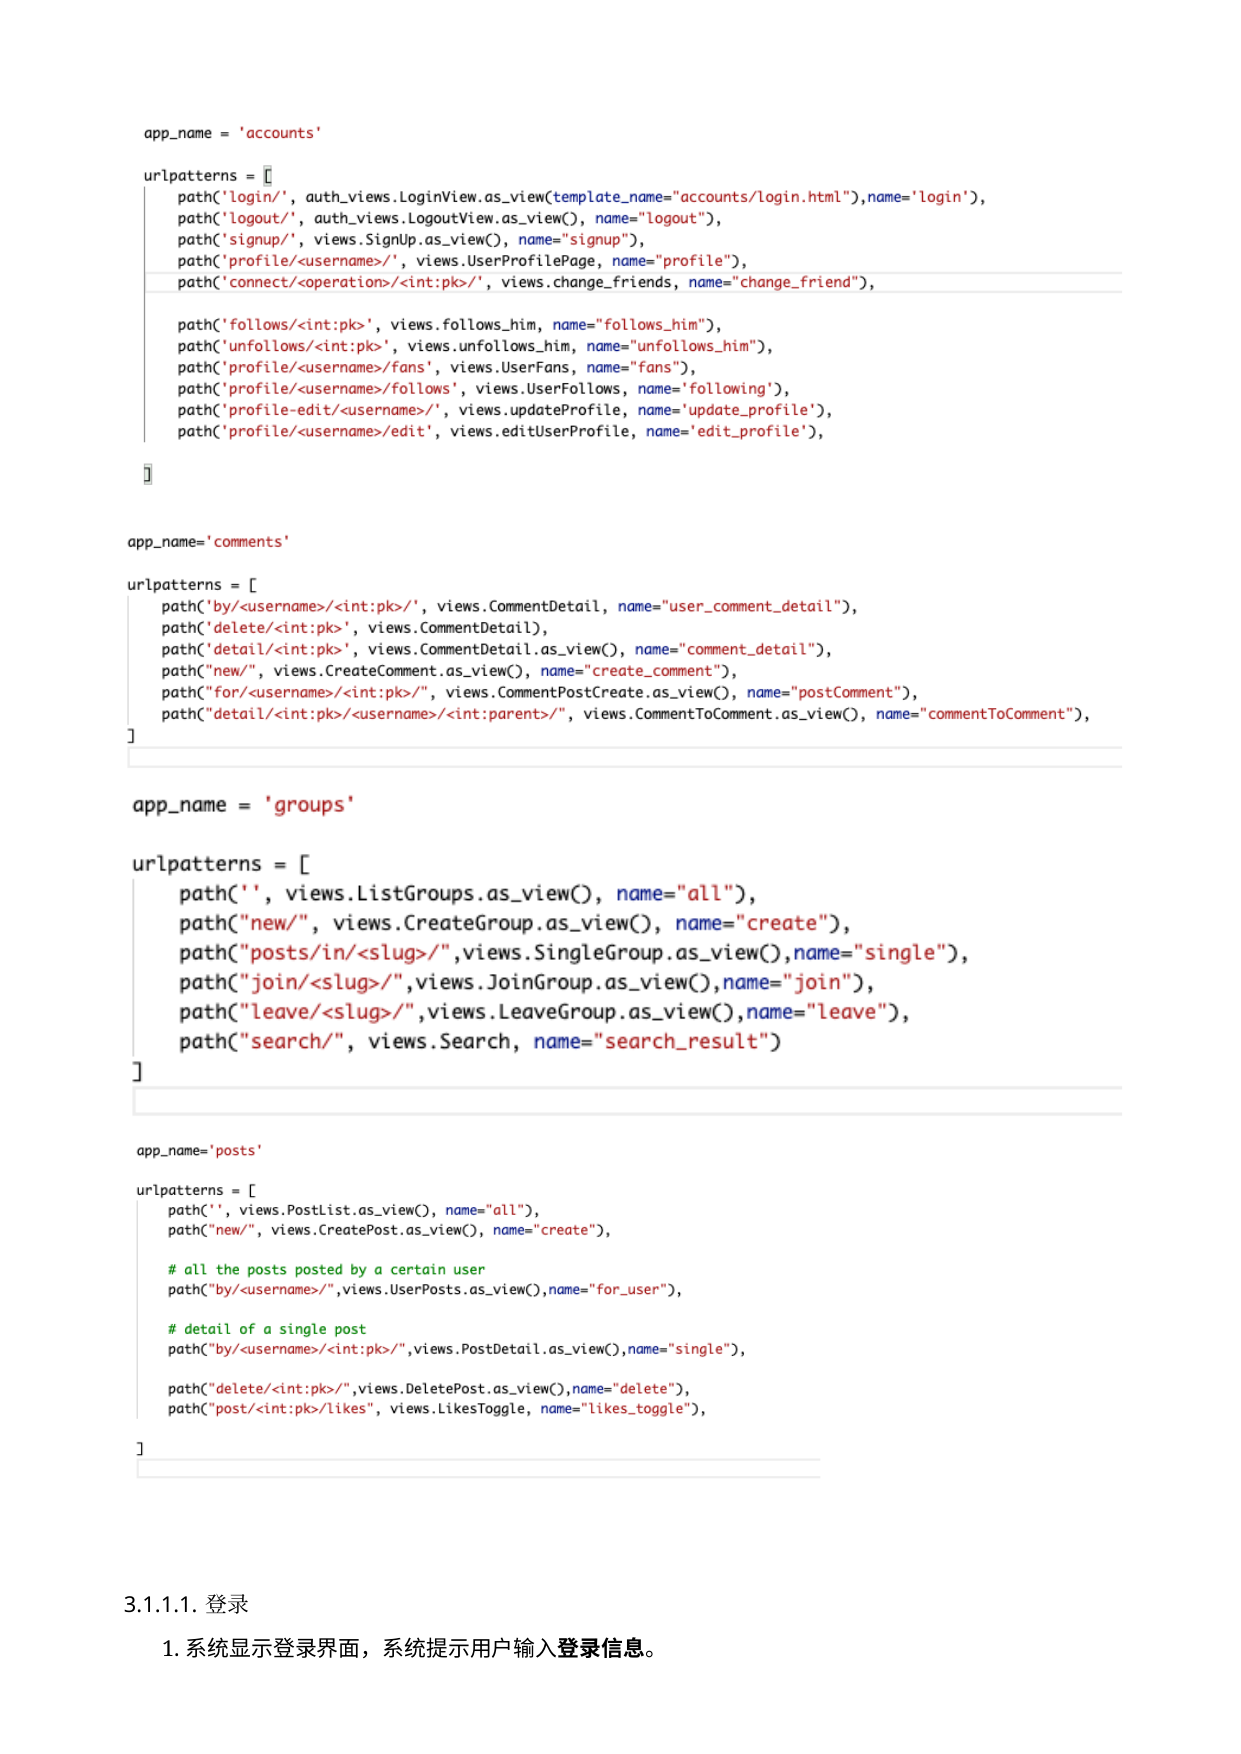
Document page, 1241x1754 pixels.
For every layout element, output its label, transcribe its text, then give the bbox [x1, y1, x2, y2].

text 1. 系统显示登录界面，系统提示用户输入登录信息。 [118, 1631, 1122, 1663]
subtitle 登录 [118, 1587, 1122, 1618]
